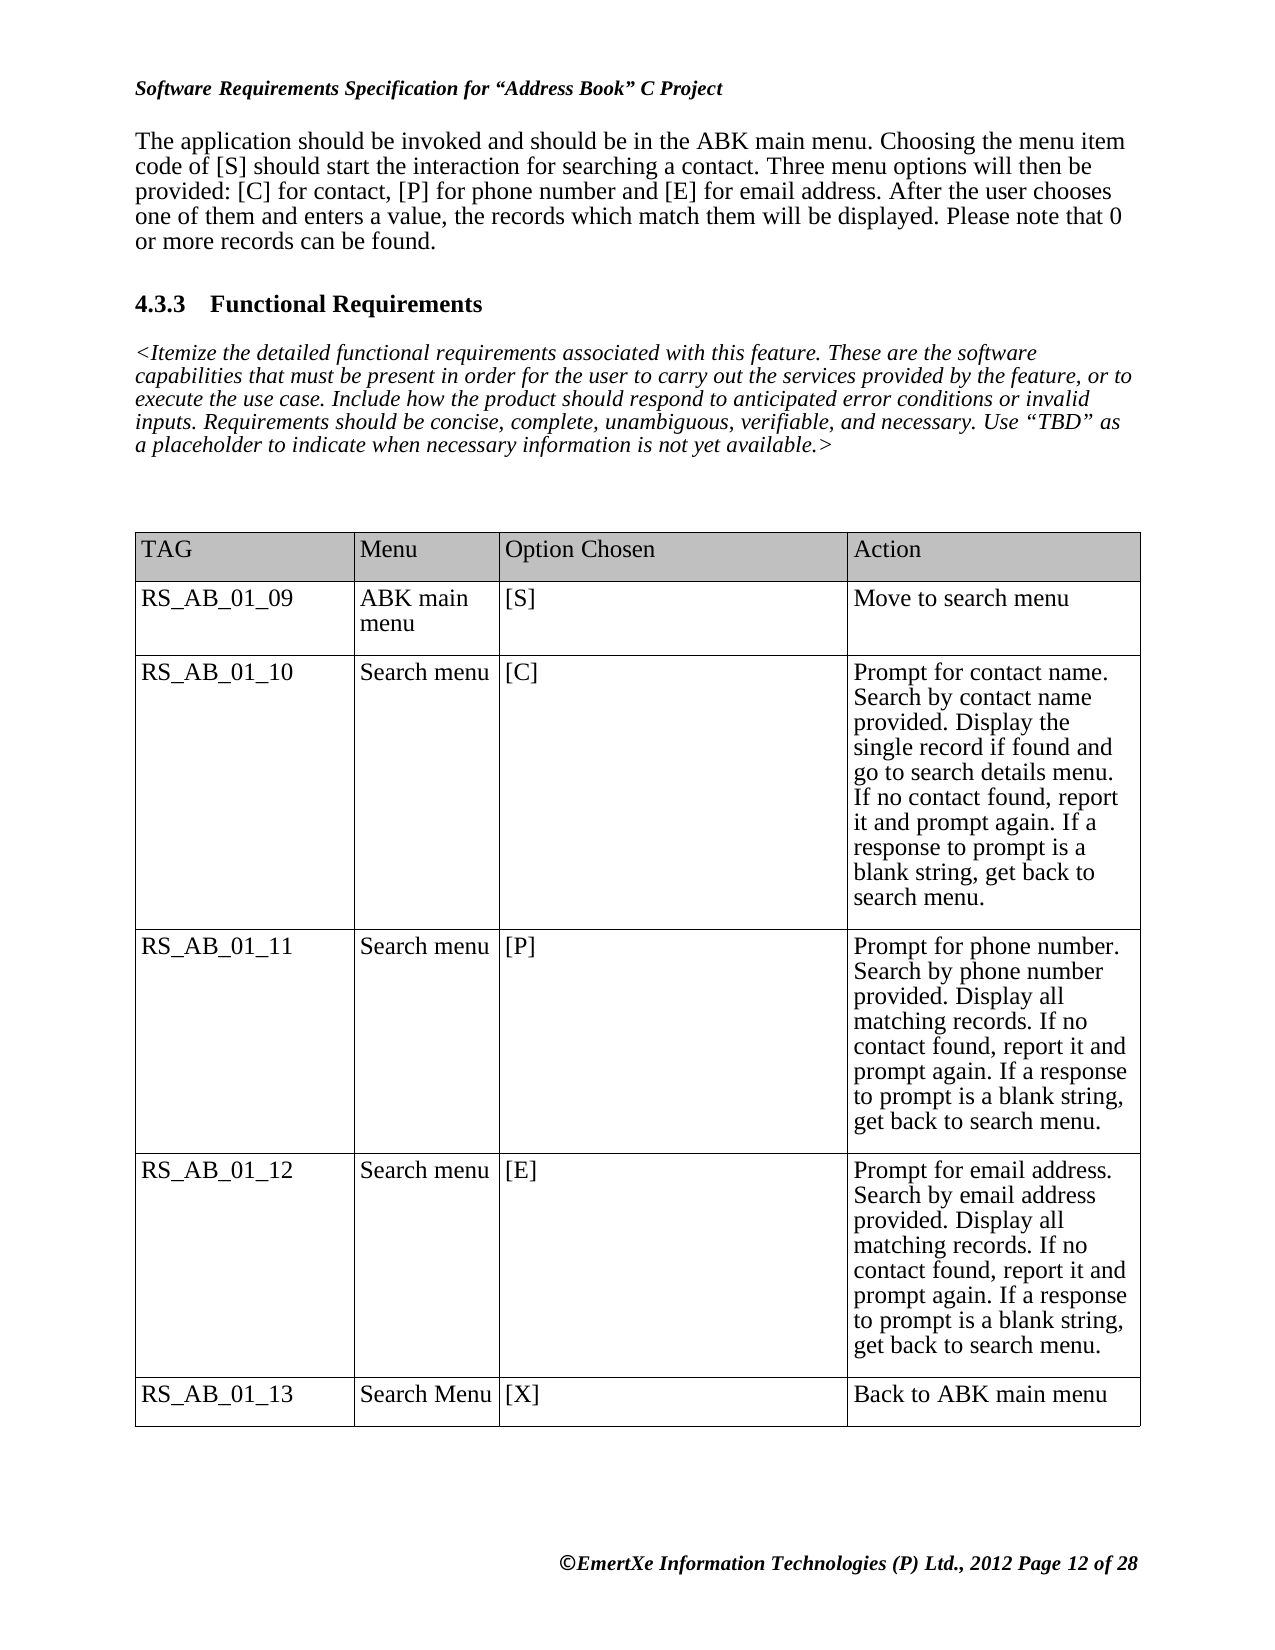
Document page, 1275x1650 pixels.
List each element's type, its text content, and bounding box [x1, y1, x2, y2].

table_cell Prompt for email address. Search by email address provided. Display all matching records. If no contact found, report it and prompt again. If a response to prompt is a blank string, get back to search menu. [848, 1154, 1140, 1377]
table_cell [S] [500, 582, 847, 655]
table_cell Prompt for phone number. Search by phone number provided. Display all matching records. If no contact found, report it and prompt again. If a response to prompt is a blank string, get back to search menu. [848, 930, 1140, 1153]
table_cell RS_AB_01_13 [136, 1378, 354, 1426]
table_header Menu [355, 533, 499, 581]
table_cell RS_AB_01_12 [136, 1154, 354, 1377]
text <Itemize the detailed functional requirements associated with this feature. These are the software capabilities that must be present in order for the user to carry out the services provided by the feature, or to execute the use case. Include how the product should respond to anticipated error conditions or invalid inputs. Requirements should be concise, complete, unambiguous, verifiable, and necessary. Use “TBD” as a placeholder to indicate when necessary information is not yet available.> [135, 342, 1140, 457]
table_cell Search Menu [355, 1378, 499, 1426]
table_cell [C] [500, 656, 847, 929]
table_cell [P] [500, 930, 847, 1153]
table_cell RS_AB_01_11 [136, 930, 354, 1153]
table_cell Back to ABK main menu [848, 1378, 1140, 1426]
table_cell RS_AB_01_10 [136, 656, 354, 929]
table_cell [E] [500, 1154, 847, 1377]
subtitle Functional Requirements [135, 292, 1140, 317]
table_cell [X] [500, 1378, 847, 1426]
table_cell Prompt for contact name. Search by contact name provided. Display the single record if found and go to search details menu. If no contact found, report it and prompt again. If a response to prompt is a blank string, get back to search menu. [848, 656, 1140, 929]
table_cell Search menu [355, 1154, 499, 1377]
text The application should be invoked and should be in the ABK main menu. Choosing the menu item code of [S] should start the interaction for searching a contact. Three menu options will then be provided: [C] for contact, [P] for phone number and [E] for email address. After the user chooses one of them and enters a value, the records which match them will be displayed. Please note that 0 or more records can be found. [135, 129, 1140, 254]
table_cell Search menu [355, 930, 499, 1153]
table_header Action [848, 533, 1140, 581]
table_cell RS_AB_01_09 [136, 582, 354, 655]
table_header Option Chosen [500, 533, 847, 581]
table_header TAG [136, 533, 354, 581]
table_cell Move to search menu [848, 582, 1140, 655]
table_cell Search menu [355, 656, 499, 929]
table_cell ABK main menu [355, 582, 499, 655]
